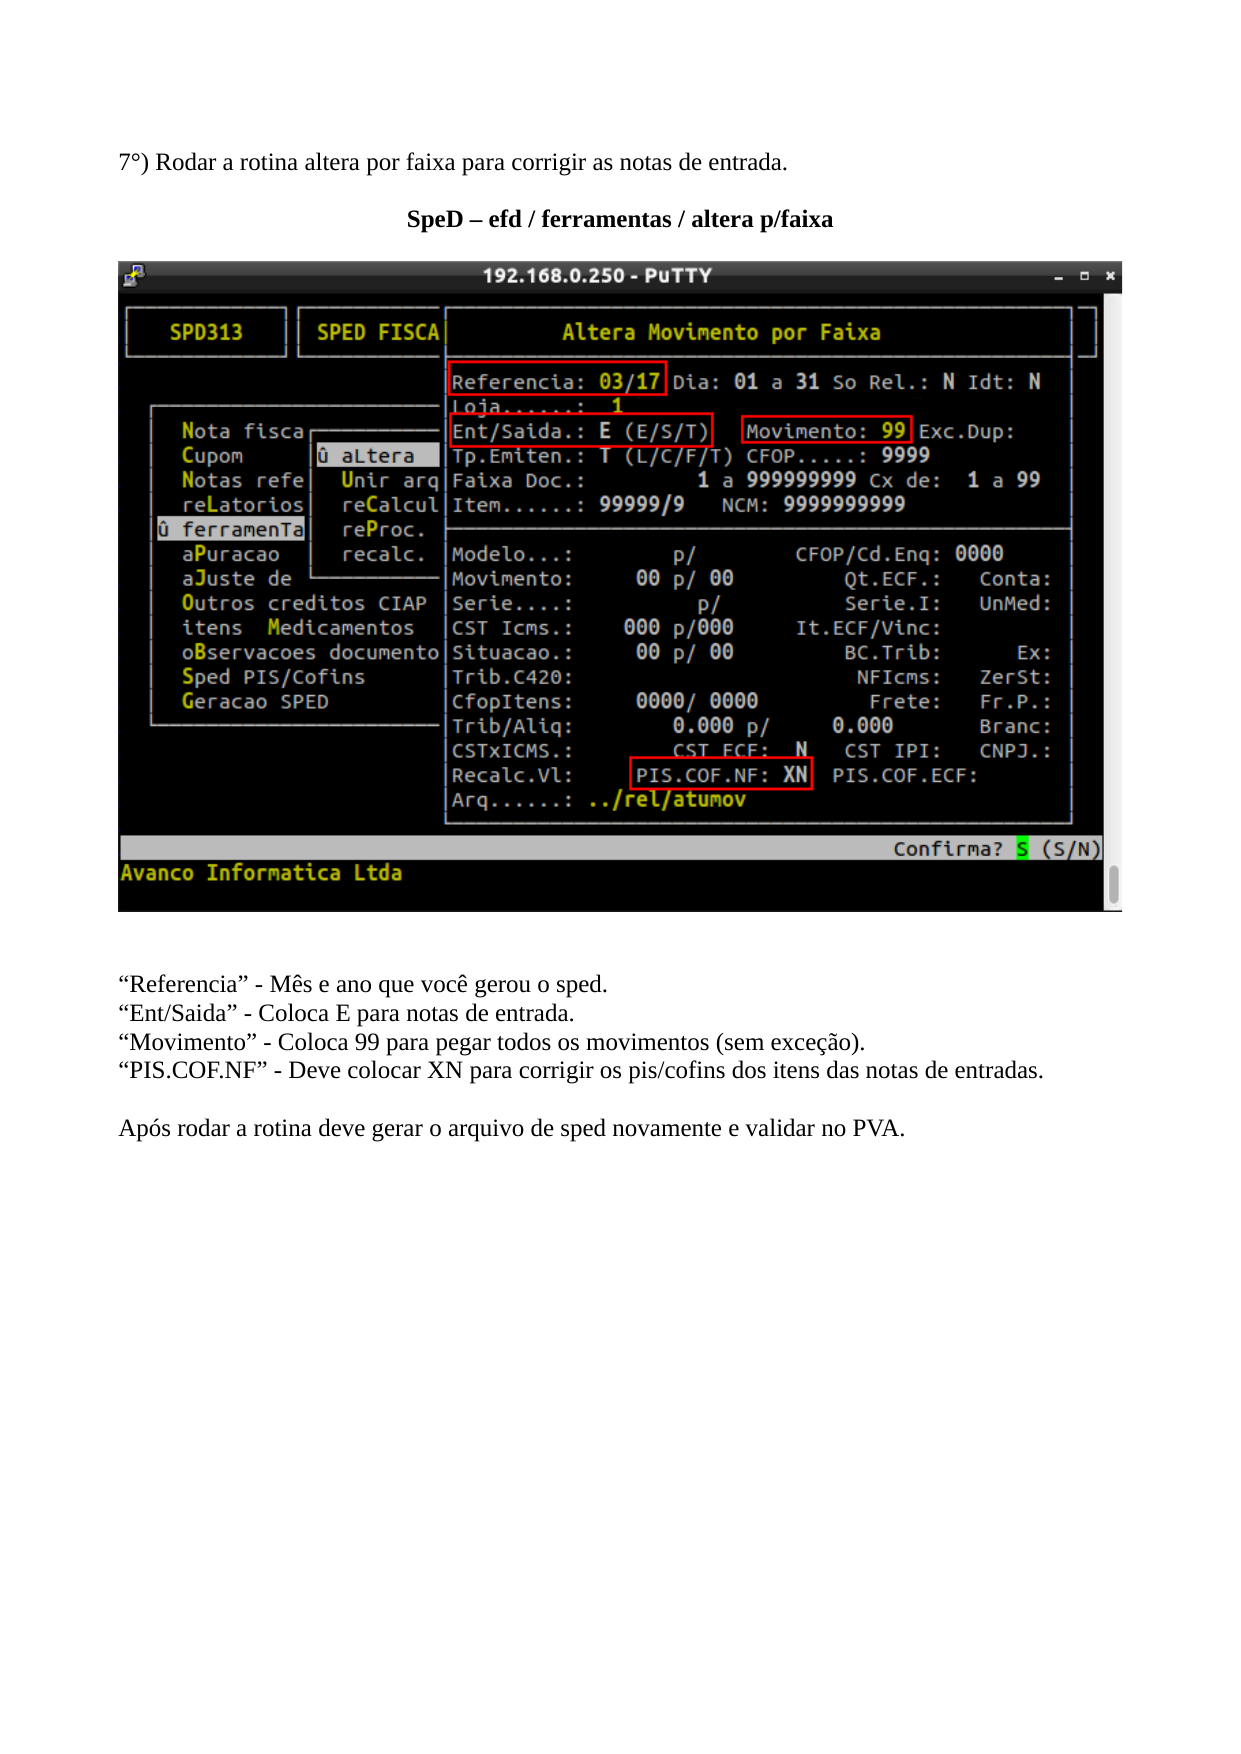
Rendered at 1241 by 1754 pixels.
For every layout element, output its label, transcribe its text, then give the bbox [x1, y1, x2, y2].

text “Referencia” - Mês e ano que você gerou o sped. [118, 969, 1122, 998]
text “PIS.COF.NF” - Deve colocar XN para corrigir os pis/cofins dos itens das notas de entradas. [118, 1055, 1122, 1084]
text 7°) Rodar a rotina altera por faixa para corrigir as notas de entrada. [118, 147, 1122, 176]
text Após rodar a rotina deve gerar o arquivo de sped novamente e validar no PVA. [118, 1113, 1122, 1142]
picture [118, 261, 1123, 912]
text SpeD – efd / ferramentas / altera p/faixa [118, 204, 1122, 233]
text “Ent/Saida” - Coloca E para notas de entrada. [118, 998, 1122, 1027]
text “Movimento” - Coloca 99 para pegar todos os movimentos (sem exceção). [118, 1027, 1122, 1055]
